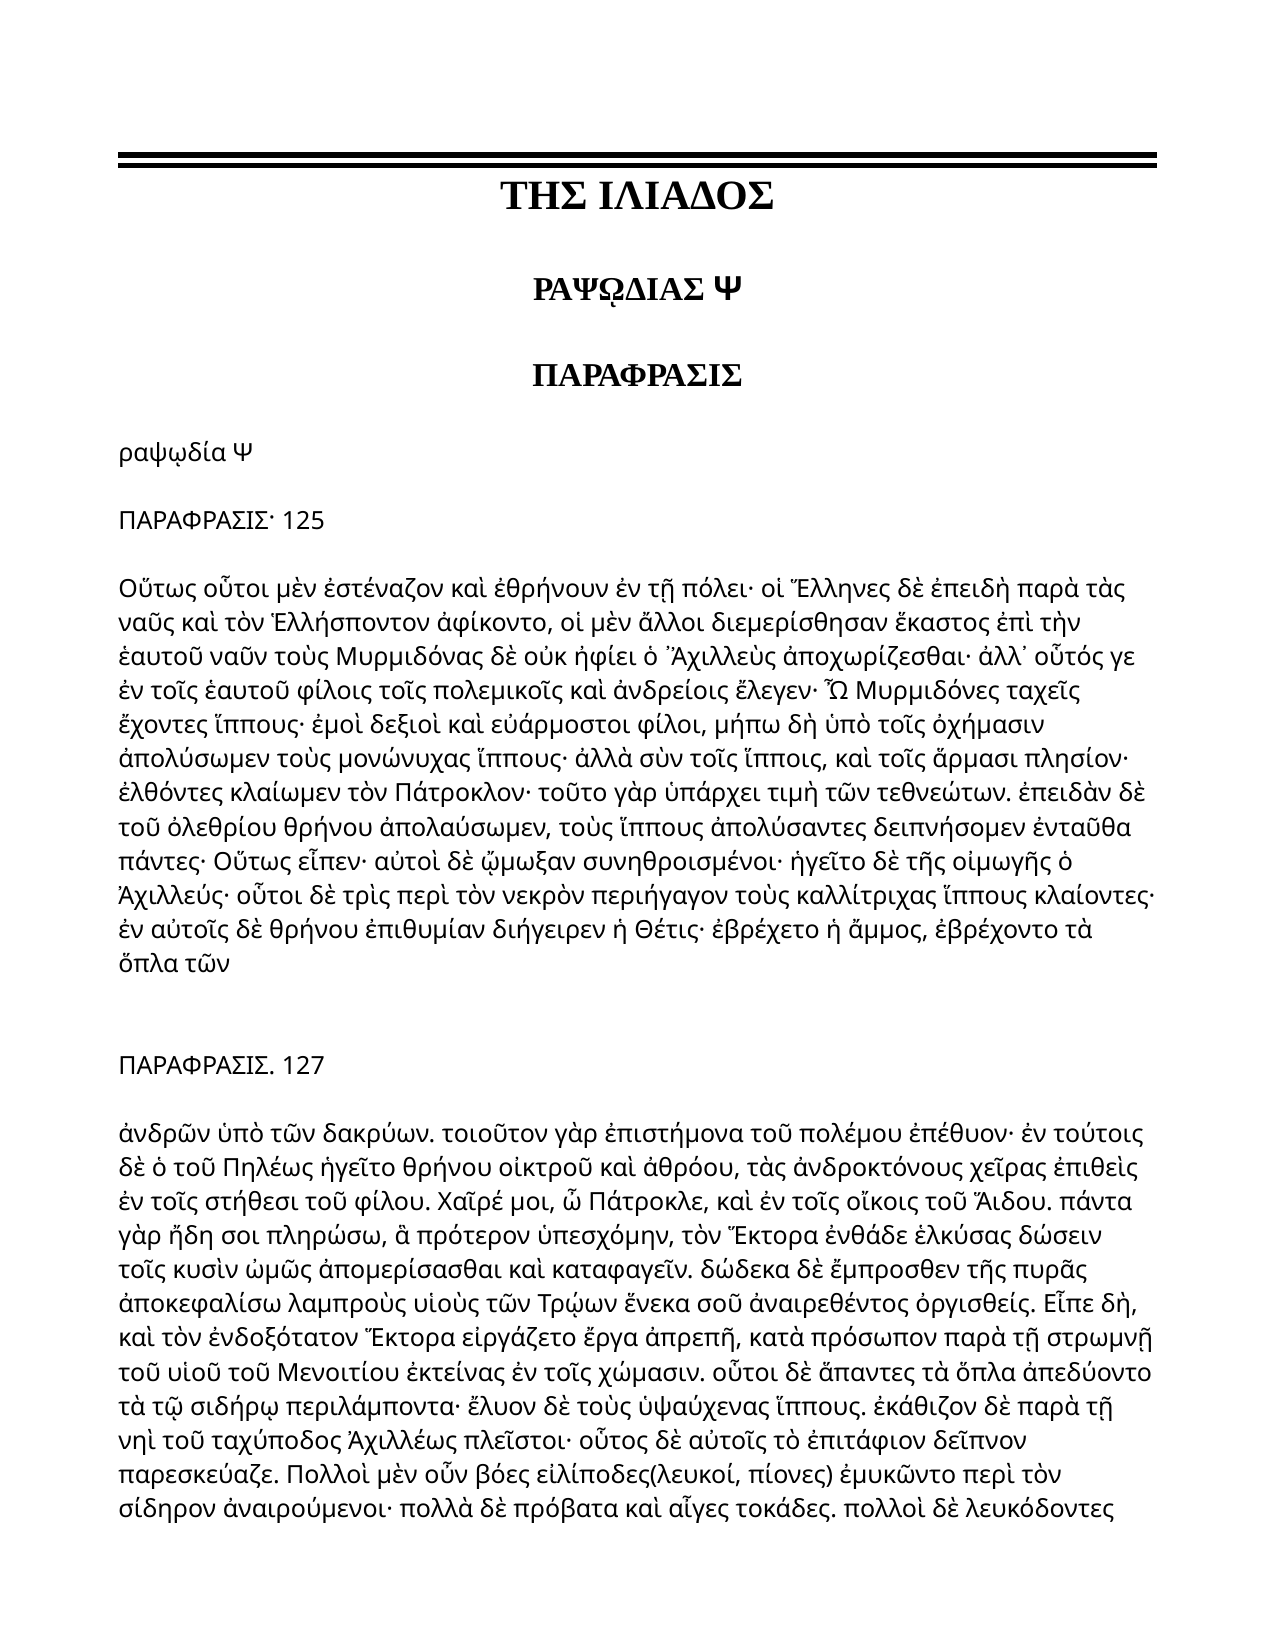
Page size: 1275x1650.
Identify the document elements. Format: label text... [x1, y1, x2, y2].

text Οὕτως οὗτοι μὲν ἐστέναζον καὶ ἐθρήνουν ἐν τῇ πόλει· οἱ Ἕλληνες δὲ ἐπειδὴ παρὰ τὰς ναῦς καὶ τὸν Ἑλλήσποντον ἀφίκοντο, οἱ μὲν ἄλλοι διεμερίσθησαν ἕκαστος ἐπὶ τὴν ἑαυτοῦ ναῦν τοὺς Μυρμιδόνας δὲ οὐκ ἠφίει ὁ ᾿Ἀχιλλεὺς ἀποχωρίζεσθαι· ἀλλ᾽ οὗτός γε ἐν τοῖς ἑαυτοῦ φίλοις τοῖς πολεμικοῖς καὶ ἀνδρείοις ἔλεγεν· Ὦ Μυρμιδόνες ταχεῖς ἔχοντες ἵππους· ἐμοὶ δεξιοὶ καὶ εὐάρμοστοι φίλοι, μήπω δὴ ὑπὸ τοῖς ὀχήμασιν ἀπολύσωμεν τοὺς μονώνυχας ἵππους· ἀλλὰ σὺν τοῖς ἵπποις, καὶ τοῖς ἅρμασι πλησίον· ἐλθόντες κλαίωμεν τὸν Πάτροκλον· τοῦτο γὰρ ὑπάρχει τιμὴ τῶν τεθνεώτων. ἐπειδὰν δὲ τοῦ ὀλεθρίου θρήνου ἀπολαύσωμεν, τοὺς ἵππους ἀπολύσαντες δειπνήσομεν ἐνταῦθα πάντες· Οὕτως εἶπεν· αὐτοὶ δὲ ᾤμωξαν συνηθροισμένοι· ἡγεῖτο δὲ τῆς οἰμωγῆς ὁ Ἀχιλλεύς· οὗτοι δὲ τρὶς περὶ τὸν νεκρὸν περιήγαγον τοὺς καλλίτριχας ἵππους κλαίοντες· ἐν αὐτοῖς δὲ θρήνου ἐπιθυμίαν διήγειρεν ἡ Θέτις· ἐβρέχετο ἡ ἄμμος, ἐβρέχοντο τὰ ὅπλα τῶν [118, 571, 1157, 979]
text ΠΑΡΑΦΡΑΣΙΣ· 125 [118, 468, 1157, 537]
text ἀνδρῶν ὑπὸ τῶν δακρύων. τοιοῦτον γὰρ ἐπιστήμονα τοῦ πολέμου ἐπέθυον· ἐν τούτοις δὲ ὁ τοῦ Πηλέως ἡγεῖτο θρήνου οἰκτροῦ καὶ ἀθρόου, τὰς ἀνδροκτόνους χεῖρας ἐπιθεὶς ἐν τοῖς στήθεσι τοῦ φίλου. Χαῖρέ μοι, ὦ Πάτροκλε, καὶ ἐν τοῖς οἴκοις τοῦ Ἅιδου. πάντα γὰρ ἤδη σοι πληρώσω, ἃ πρότερον ὑπεσχόμην, τὸν Ἕκτορα ἐνθάδε ἑλκύσας δώσειν τοῖς κυσὶν ὠμῶς ἀπομερίσασθαι καὶ καταφαγεῖν. δώδεκα δὲ ἔμπροσθεν τῆς πυρᾶς ἀποκεφαλίσω λαμπροὺς υἱοὺς τῶν Τρῴων ἕνεκα σοῦ ἀναιρεθέντος ὀργισθείς. Εἶπε δὴ, καὶ τὸν ἐνδοξότατον Ἕκτορα εἰργάζετο ἔργα ἀπρεπῆ, κατὰ πρόσωπον παρὰ τῇ στρωμνῇ τοῦ υἱοῦ τοῦ Μενοιτίου ἐκτείνας ἐν τοῖς χώμασιν. οὗτοι δὲ ἅπαντες τὰ ὅπλα ἀπεδύοντο τὰ τῷ σιδήρῳ περιλάμποντα· ἔλυον δὲ τοὺς ὑψαύχενας ἵππους. ἐκάθιζον δὲ παρὰ τῇ νηὶ τοῦ ταχύποδος Ἀχιλλέως πλεῖστοι· οὗτος δὲ αὐτοῖς τὸ ἐπιτάφιον δεῖπνον παρεσκεύαζε. Πολλοὶ μὲν οὖν βόες εἰλίποδες(λευκοί, πίονες) ἐμυκῶντο περὶ τὸν σίδηρον ἀναιρούμενοι· πολλὰ δὲ πρόβατα καὶ αἶγες τοκάδες. πολλοὶ δὲ λευκόδοντες [118, 1116, 1157, 1524]
table_header ΤΗΣ ΙΛΙΑΔΟΣ ΡΑΨῼΔΙΑΣ Ψ ΠΑΡΑΦΡΑΣΙΣ [118, 168, 1157, 400]
text ΠΑΡΑΦΡΑΣΙΣ. 127 [118, 1048, 1157, 1082]
table_header [118, 158, 1157, 163]
text ραψῳδία Ψ [118, 434, 1157, 468]
